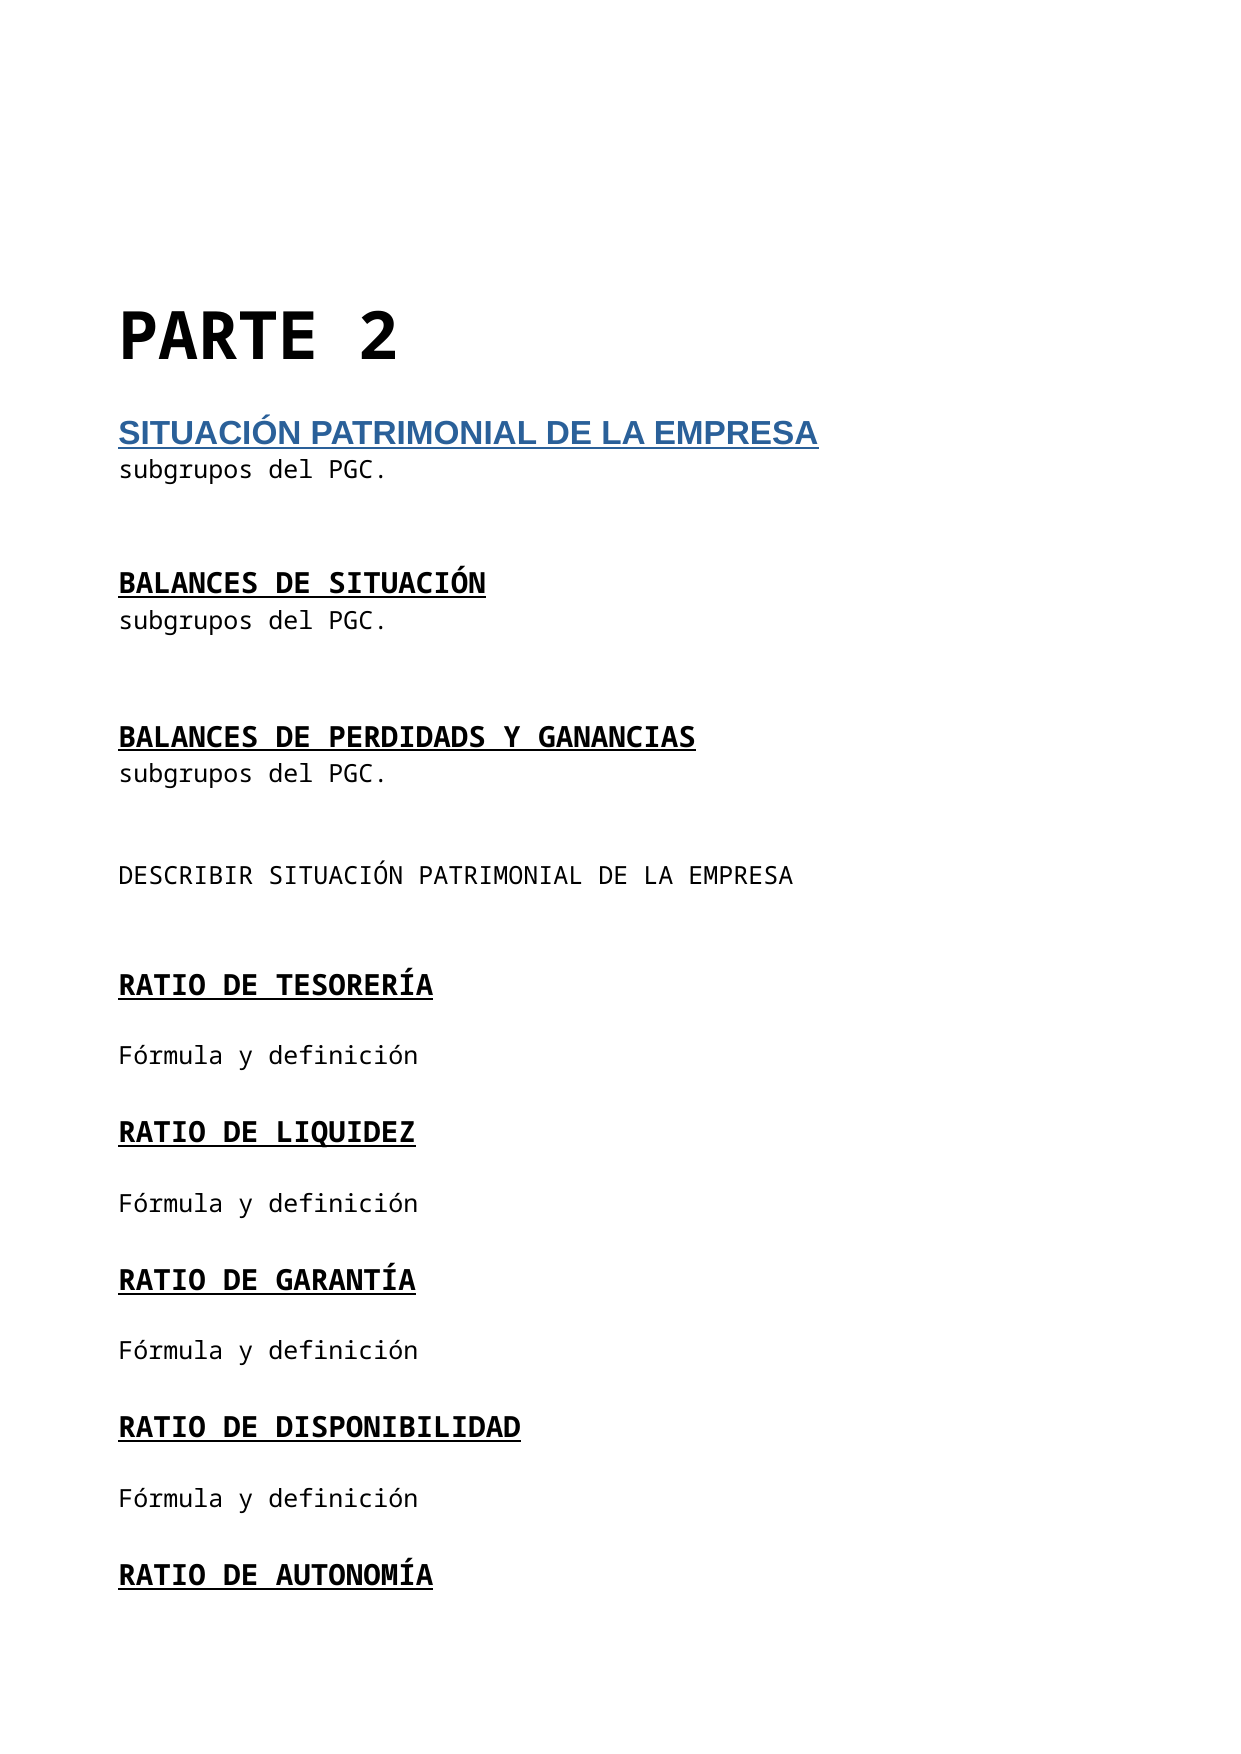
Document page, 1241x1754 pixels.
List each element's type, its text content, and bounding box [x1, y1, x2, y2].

text subgrupos del PGC. [118, 756, 1122, 789]
text SITUACIÓN PATRIMONIAL DE LA EMPRESA [118, 413, 1122, 452]
text DESCRIBIR SITUACIÓN PATRIMONIAL DE LA EMPRESA [118, 858, 1122, 892]
text Fórmula y definición [118, 1038, 1122, 1072]
text PARTE 2 [118, 288, 1122, 379]
text RATIO DE LIQUIDEZ [118, 1112, 1122, 1151]
text Fórmula y definición [118, 1333, 1122, 1367]
text Fórmula y definición [118, 1186, 1122, 1219]
text RATIO DE GARANTÍA [118, 1259, 1122, 1299]
text subgrupos del PGC. [118, 452, 1122, 486]
text RATIO DE DISPONIBILIDAD [118, 1407, 1122, 1446]
text RATIO DE AUTONOMÍA [118, 1554, 1122, 1594]
text RATIO DE TESORERÍA [118, 964, 1122, 1004]
text BALANCES DE SITUACIÓN [118, 563, 1122, 602]
text subgrupos del PGC. [118, 602, 1122, 636]
text BALANCES DE PERDIDADS Y GANANCIAS [118, 716, 1122, 756]
text Fórmula y definición [118, 1481, 1122, 1514]
